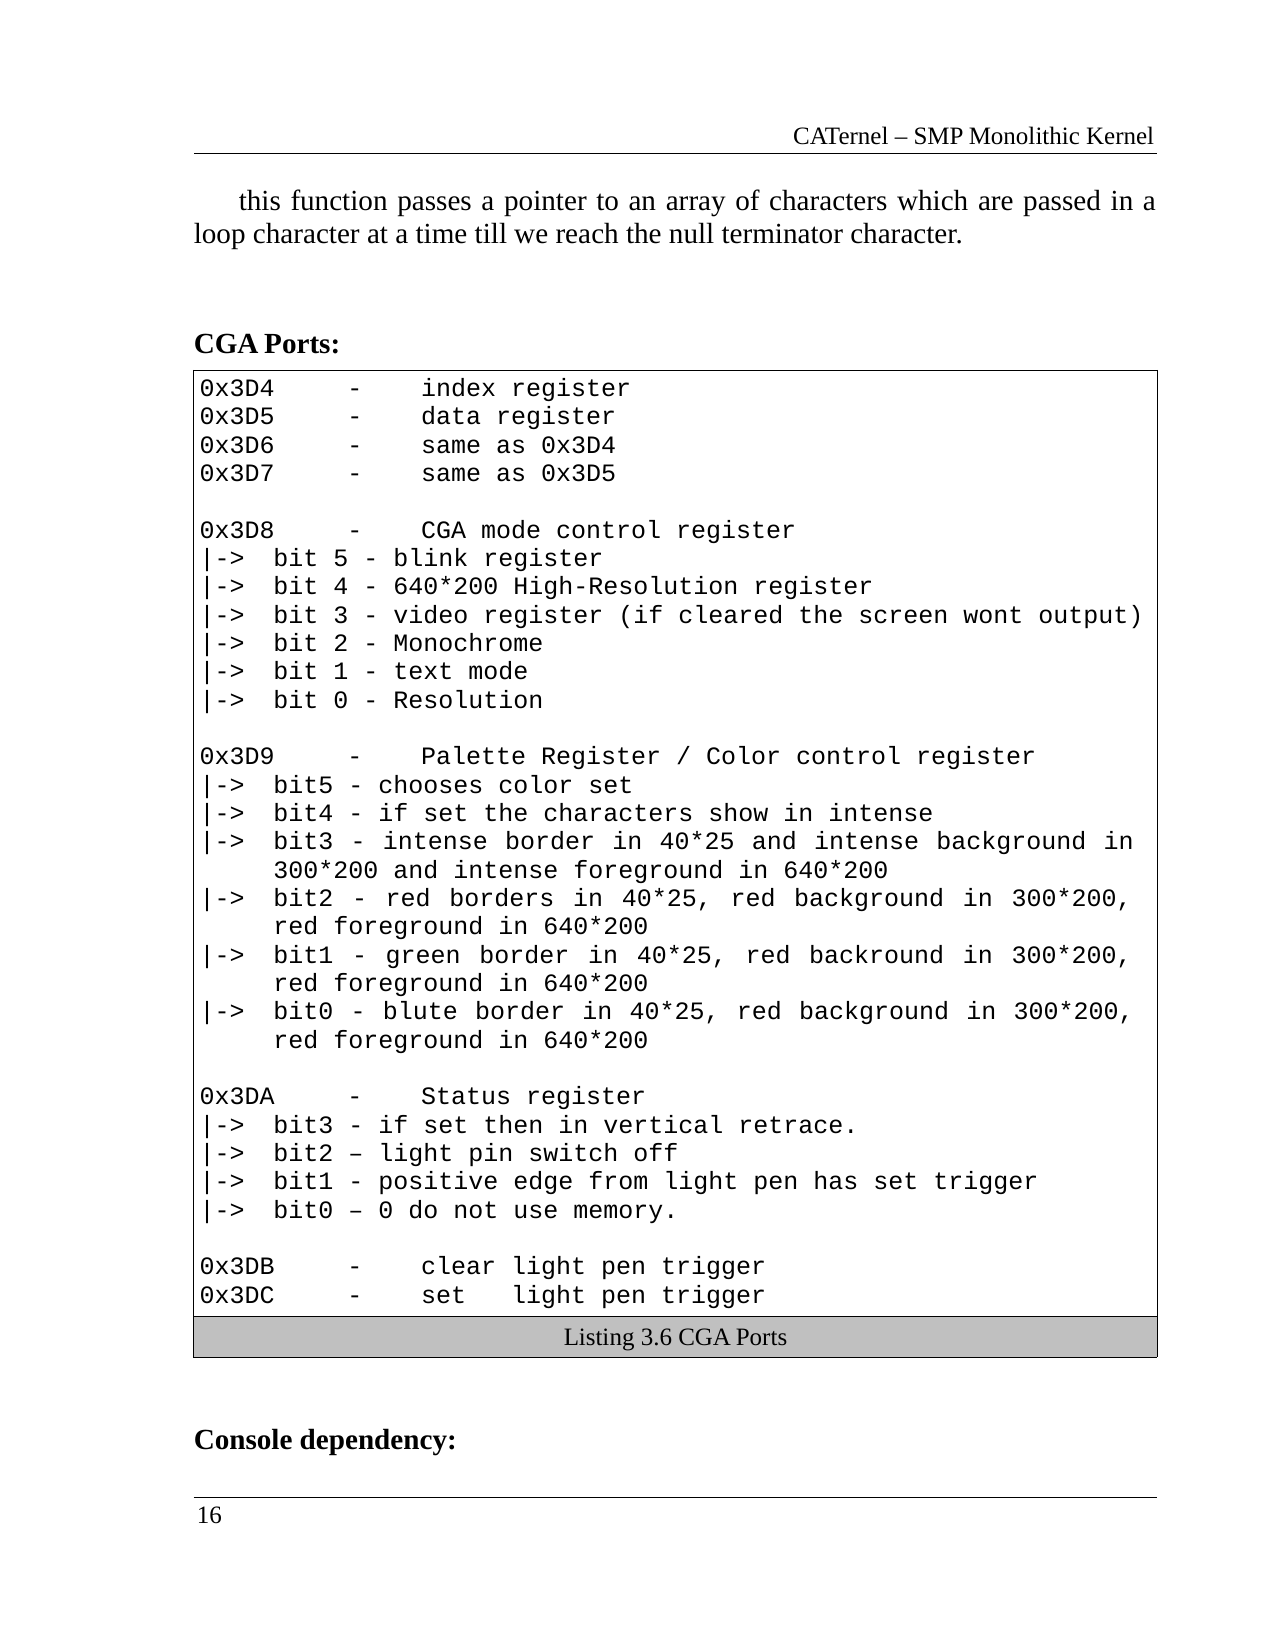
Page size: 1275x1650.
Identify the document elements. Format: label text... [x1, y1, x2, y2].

table_cell Listing 3.6 CGA Ports [194, 1317, 1157, 1357]
text CGA Ports: [193, 326, 1157, 359]
text this function passes a pointer to an array of characters which are passed in a loop character at a time till we reach the null terminator character. [193, 183, 1157, 250]
table_header 0x3D4 - index register 0x3D5 - data register 0x3D6 - same as 0x3D4 0x3D7 - same as 0x3D5 0x3D8 - CGA mode control register |-> bit 5 - blink register |-> bit 4 - 640*200 High-Resolution register |-> bit 3 - video register (if cleared the screen wont output) |-> bit 2 - Monochrome |-> bit 1 - text mode |-> bit 0 - Resolution 0x3D9 - Palette Register / Color control register |-> bit5 - chooses color set |-> bit4 - if set the characters show in intense |-> bit3 - intense border in 40*25 and intense background in 300*200 and intense foreground in 640*200 |-> bit2 - red borders in 40*25, red background in 300*200, red foreground in 640*200 |-> bit1 - green border in 40*25, red backround in 300*200, red foreground in 640*200 |-> bit0 - blute border in 40*25, red background in 300*200, red foreground in 640*200 0x3DA - Status register |-> bit3 - if set then in vertical retrace. |-> bit2 – light pin switch off |-> bit1 - positive edge from light pen has set trigger |-> bit0 – 0 do not use memory. 0x3DB - clear light pen trigger 0x3DC - set light pen trigger [194, 371, 1157, 1316]
text Console dependency: [193, 1422, 1157, 1455]
